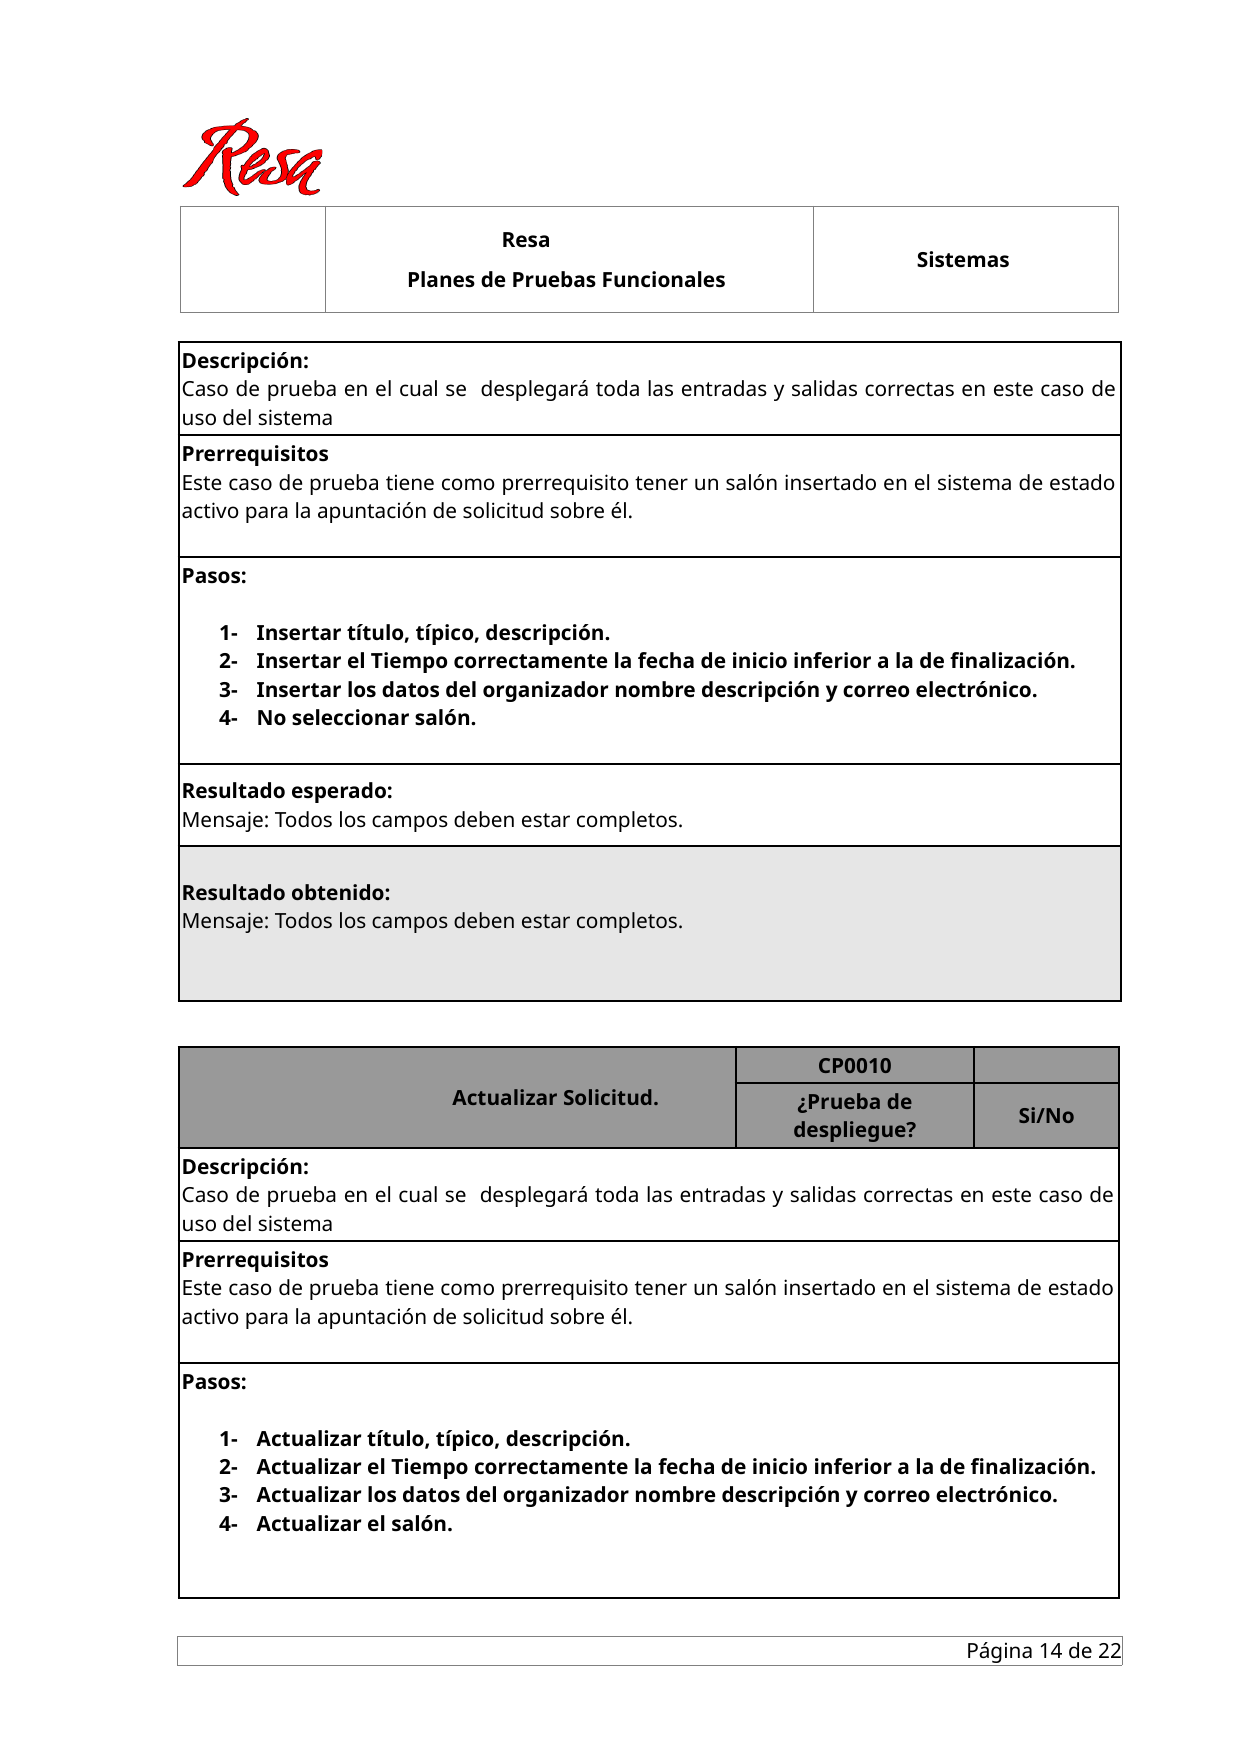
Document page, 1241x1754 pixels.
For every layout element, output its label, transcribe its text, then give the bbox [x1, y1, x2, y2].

table_cell [180, 966, 1120, 1000]
table_cell ¿Prueba de despliegue? [737, 1084, 973, 1147]
table_cell Descripción: Caso de prueba en el cual se desplegará toda las entradas y salidas correctas en este caso de uso del sistema [180, 343, 1120, 434]
table_cell Resultado esperado: Mensaje: Todos los campos deben estar completos. [180, 765, 1120, 844]
table_cell Si/No [975, 1084, 1118, 1147]
table_header [975, 1048, 1118, 1082]
table_cell Descripción: Caso de prueba en el cual se desplegará toda las entradas y salidas correctas en este caso de uso del sistema [180, 1149, 1118, 1240]
table_cell Prerrequisitos Este caso de prueba tiene como prerrequisito tener un salón insertado en el sistema de estado activo para la apuntación de solicitud sobre él. [180, 1242, 1118, 1362]
table_cell Pasos: Actualizar título, típico, descripción. Actualizar el Tiempo correctamente la fecha de inicio inferior a la de finalización. Actualizar los datos del organizador nombre descripción y correo electrónico. Actualizar el salón. < [180, 1364, 1118, 1597]
table_cell Pasos: Insertar título, típico, descripción. Insertar el Tiempo correctamente la fecha de inicio inferior a la de finalización. Insertar los datos del organizador nombre descripción y correo electrónico. No seleccionar salón. < [180, 558, 1120, 763]
table_cell Resultado obtenido: Mensaje: Todos los campos deben estar completos. [180, 847, 1120, 966]
table_header CP0010 [737, 1048, 973, 1082]
table_cell Prerrequisitos Este caso de prueba tiene como prerrequisito tener un salón insertado en el sistema de estado activo para la apuntación de solicitud sobre él. [180, 436, 1120, 556]
table_header Actualizar Solicitud. [180, 1048, 735, 1147]
